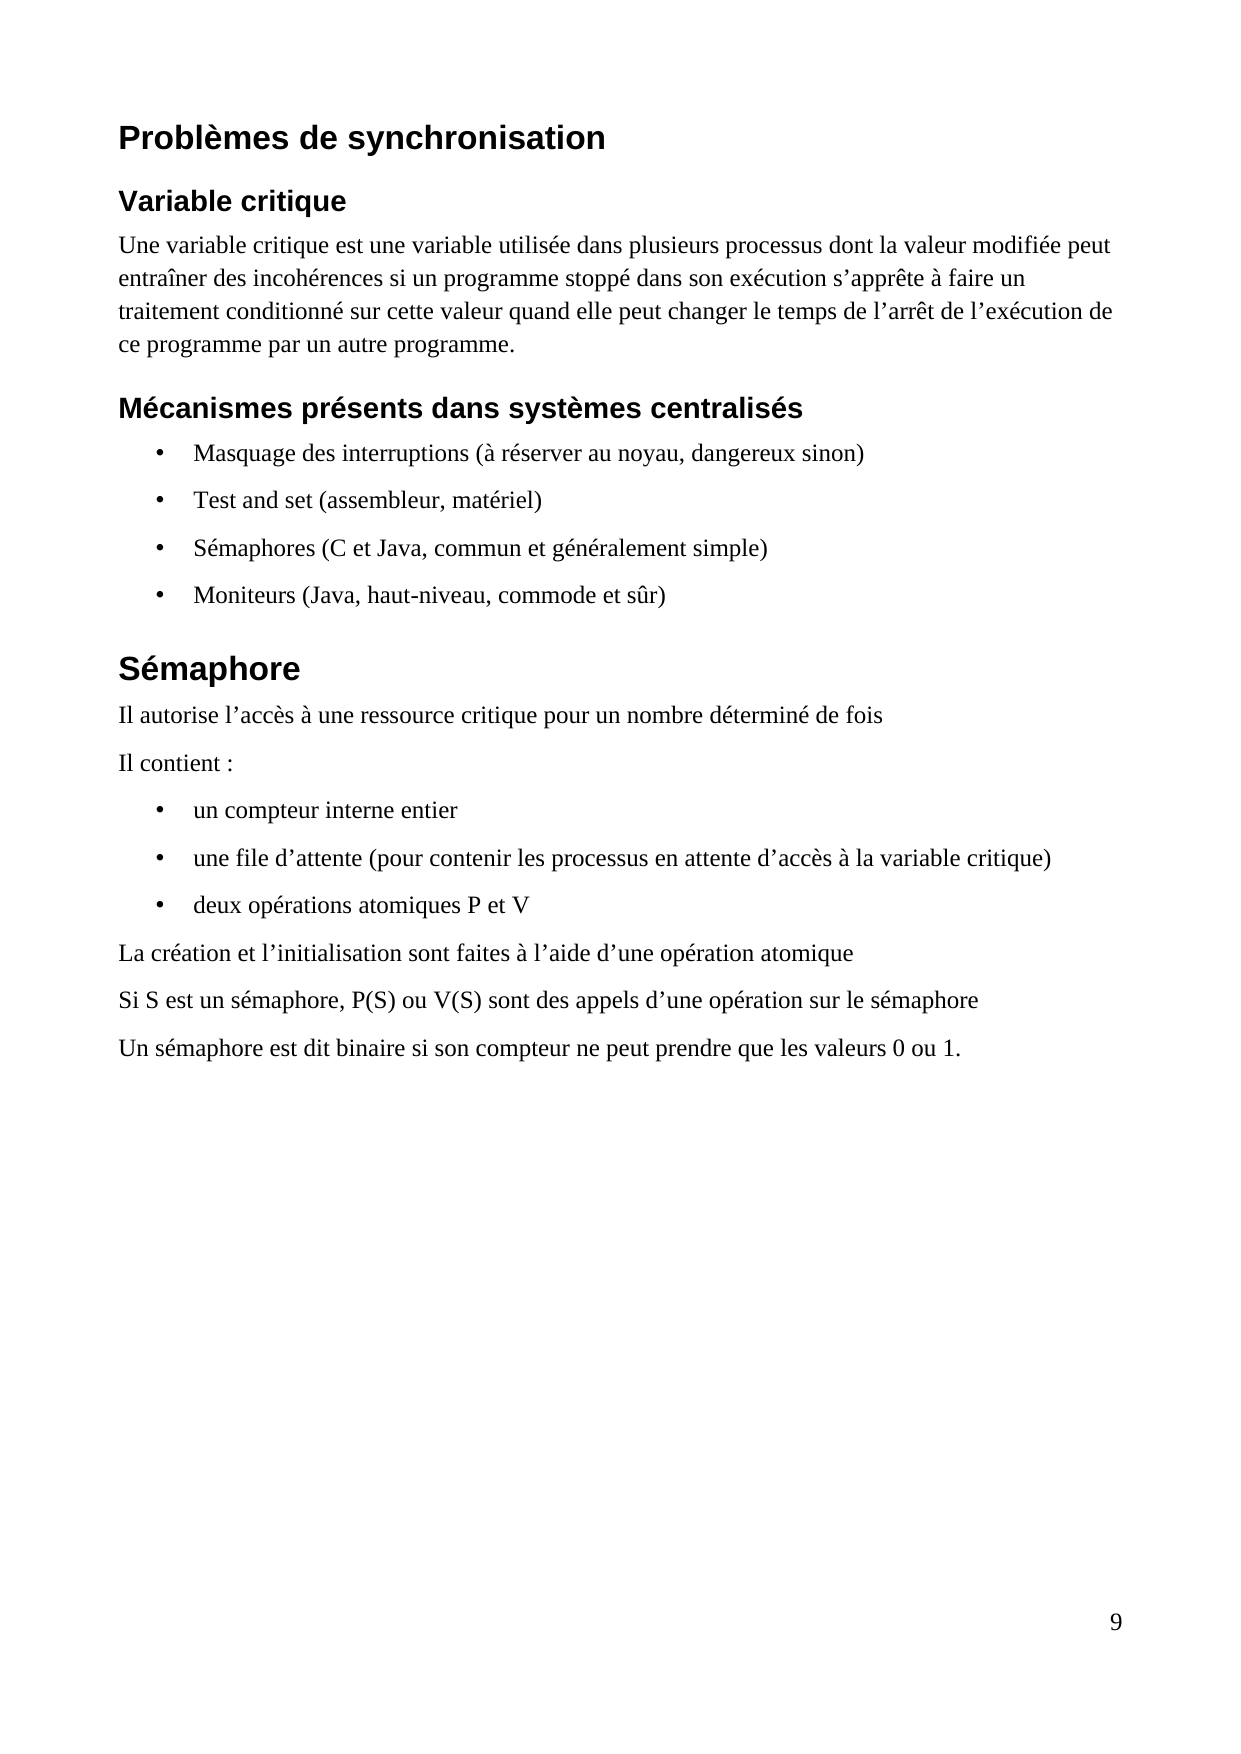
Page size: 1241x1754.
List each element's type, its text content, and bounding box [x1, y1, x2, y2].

subtitle Sémaphore [118, 649, 1122, 687]
list un compteur interne entier [156, 795, 1122, 824]
list Test and set (assembleur, matériel) [156, 485, 1122, 514]
subtitle Mécanismes présents dans systèmes centralisés [118, 391, 1122, 425]
list une file d’attente (pour contenir les processus en attente d’accès à la variable critique) [156, 843, 1122, 872]
text Il autorise l’accès à une ressource critique pour un nombre déterminé de fois [118, 700, 1122, 729]
text Une variable critique est une variable utilisée dans plusieurs processus dont la valeur modifiée peut entraîner des incohérences si un programme stoppé dans son exécution s’apprête à faire un traitement conditionné sur cette valeur quand elle peut changer le temps de l’arrêt de l’exécution de ce programme par un autre programme. [118, 230, 1122, 358]
list Moniteurs (Java, haut-niveau, commode et sûr) [156, 580, 1122, 609]
subtitle Variable critique [118, 184, 1122, 218]
list deux opérations atomiques P et V [156, 890, 1122, 919]
text La création et l’initialisation sont faites à l’aide d’une opération atomique [118, 938, 1122, 967]
list Sémaphores (C et Java, commun et généralement simple) [156, 533, 1122, 562]
text Si S est un sémaphore, P(S) ou V(S) sont des appels d’une opération sur le sémaphore [118, 986, 1122, 1014]
list Masquage des interruptions (à réserver au noyau, dangereux sinon) [156, 438, 1122, 466]
subtitle Problèmes de synchronisation [118, 118, 1122, 157]
text Il contient : [118, 748, 1122, 776]
text Un sémaphore est dit binaire si son compteur ne peut prendre que les valeurs 0 ou 1. [118, 1033, 1122, 1062]
